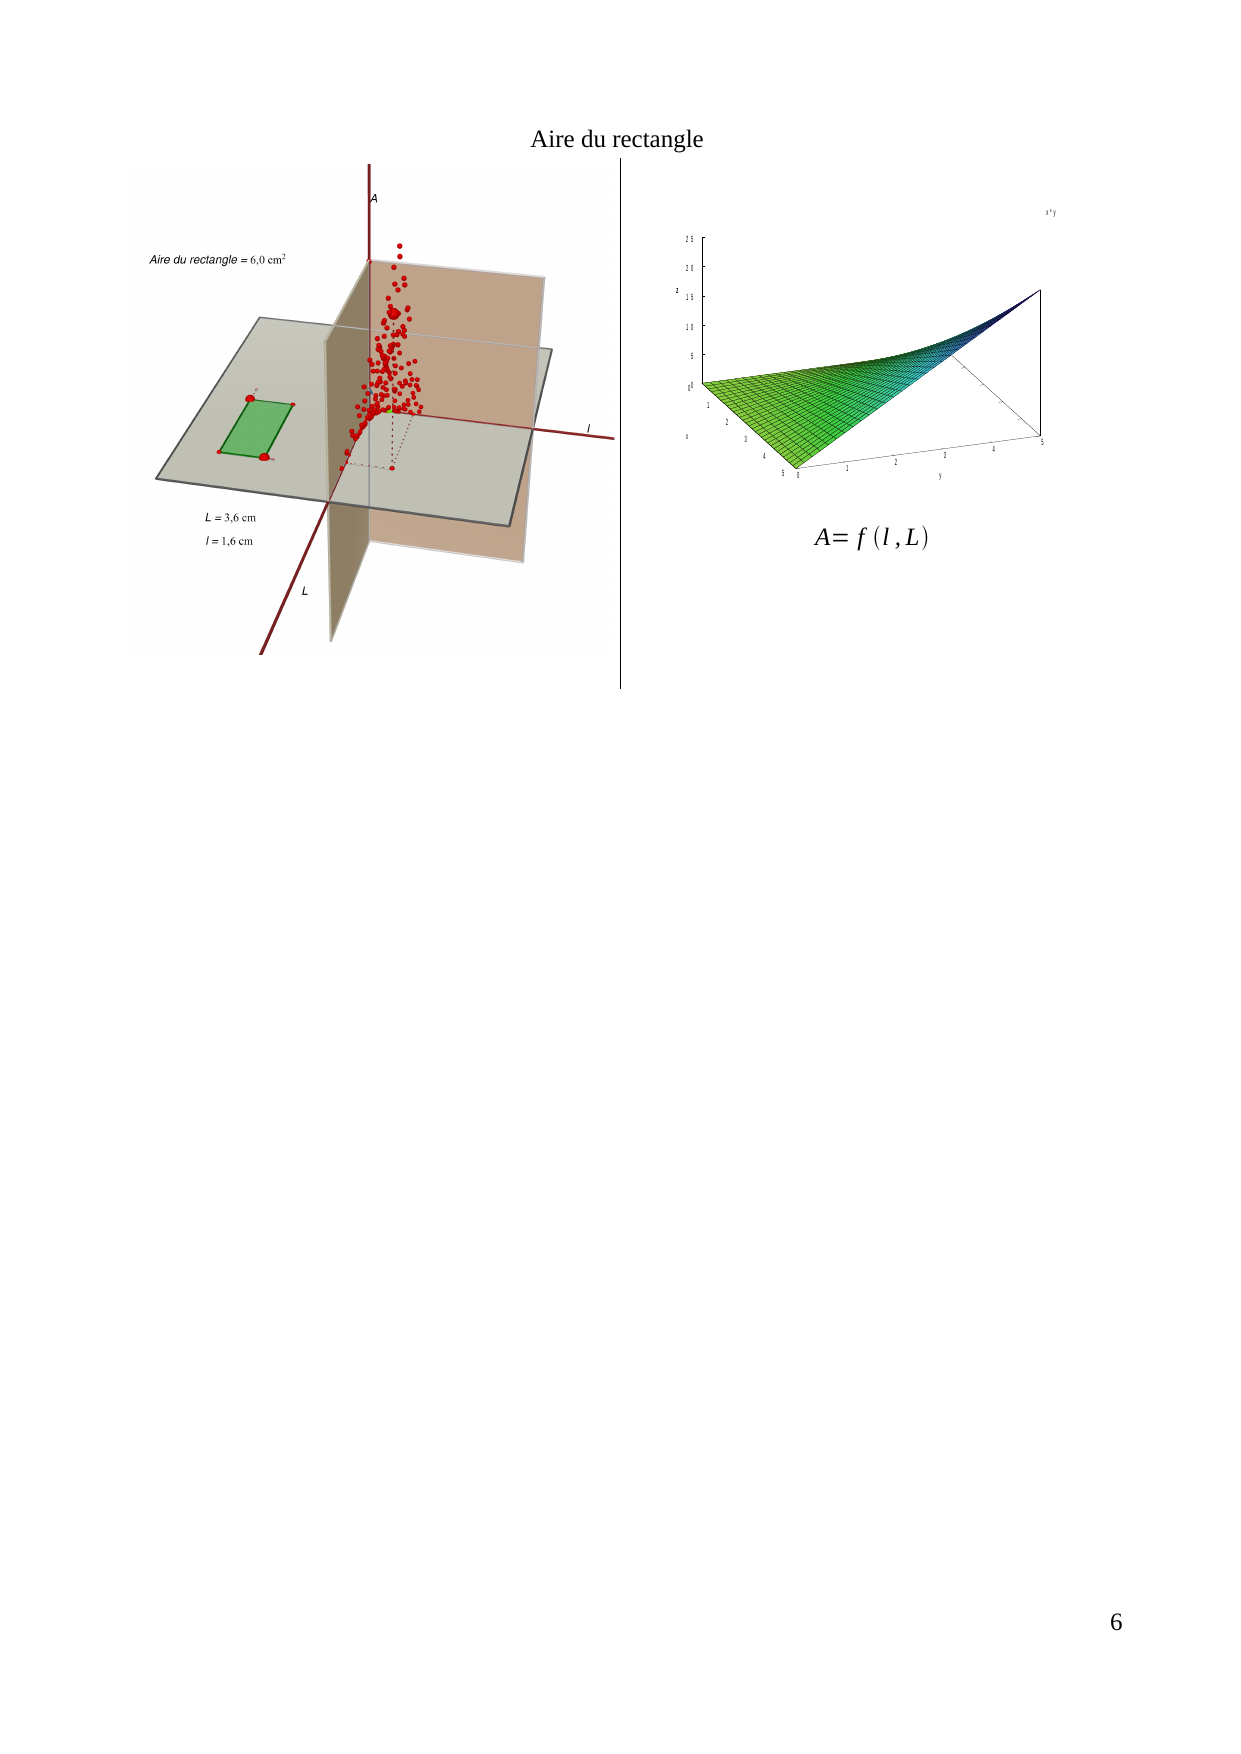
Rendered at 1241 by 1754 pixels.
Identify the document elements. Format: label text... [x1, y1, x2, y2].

table_cell [621, 158, 1122, 689]
table_cell [118, 158, 620, 689]
table_header Aire du rectangle [118, 118, 1122, 158]
